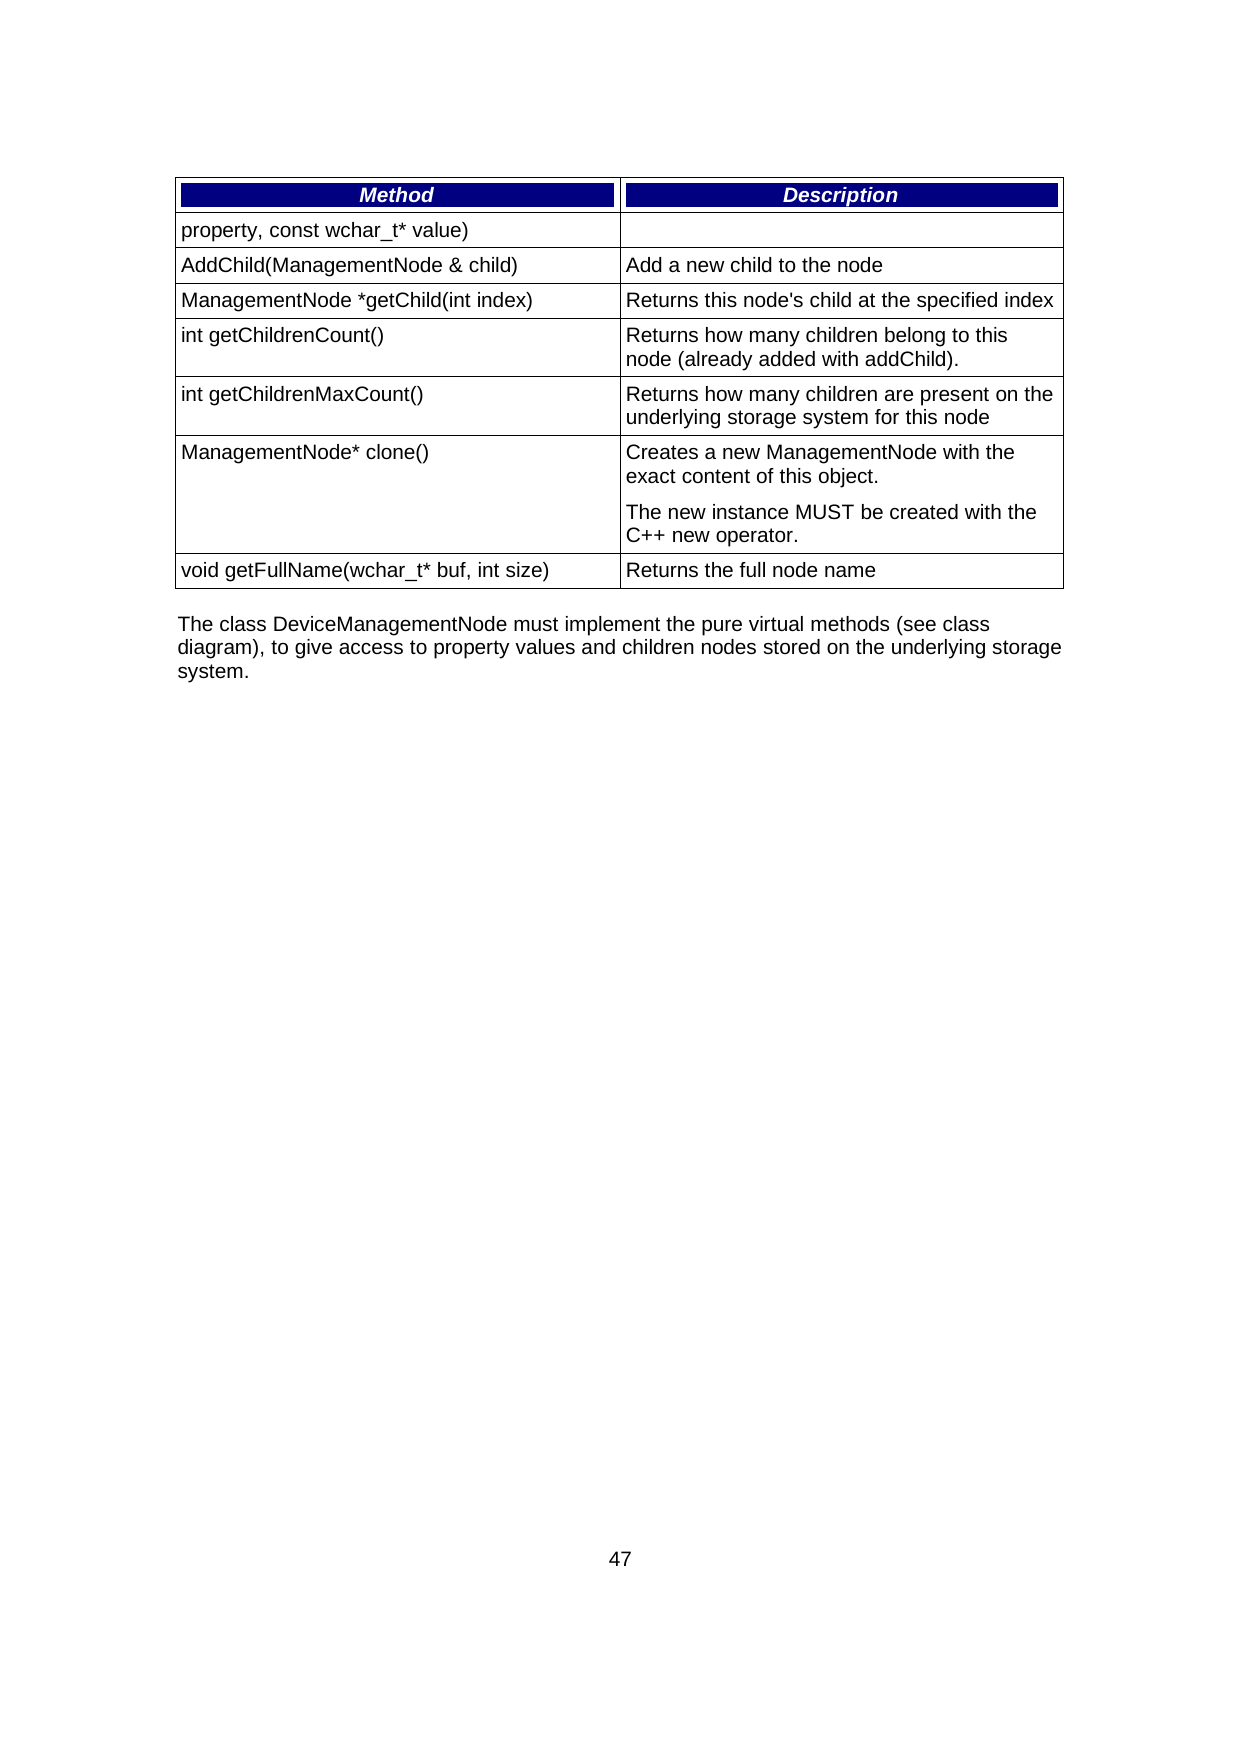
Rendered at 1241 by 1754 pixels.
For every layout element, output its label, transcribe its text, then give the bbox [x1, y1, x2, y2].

text The class DeviceManagementNode must implement the pure virtual methods (see class diagram), to give access to property values and children nodes stored on the underlying storage system. [177, 612, 1063, 683]
table_cell Add a new child to the node [621, 248, 1063, 283]
table_cell Returns the full node name [621, 554, 1063, 588]
table_cell int getChildrenCount() [176, 319, 620, 376]
table_header Description [621, 178, 1063, 212]
table_cell property, const wchar_t* value) [176, 213, 620, 247]
table_cell Returns how many children belong to this node (already added with addChild). [621, 319, 1063, 376]
table_cell int getChildrenMaxCount() [176, 377, 620, 435]
table_cell Returns how many children are present on the underlying storage system for this node [621, 377, 1063, 435]
table_cell Creates a new ManagementNode with the exact content of this object. The new instance MUST be created with the C++ new operator. [621, 436, 1063, 553]
table_cell AddChild(ManagementNode & child) [176, 248, 620, 283]
table_cell void getFullName(wchar_t* buf, int size) [176, 554, 620, 588]
table_cell ManagementNode *getChild(int index) [176, 284, 620, 318]
table_header Method [176, 178, 620, 212]
table_cell [621, 213, 1063, 247]
table_cell ManagementNode* clone() [176, 436, 620, 553]
table_cell Returns this node's child at the specified index [621, 284, 1063, 318]
